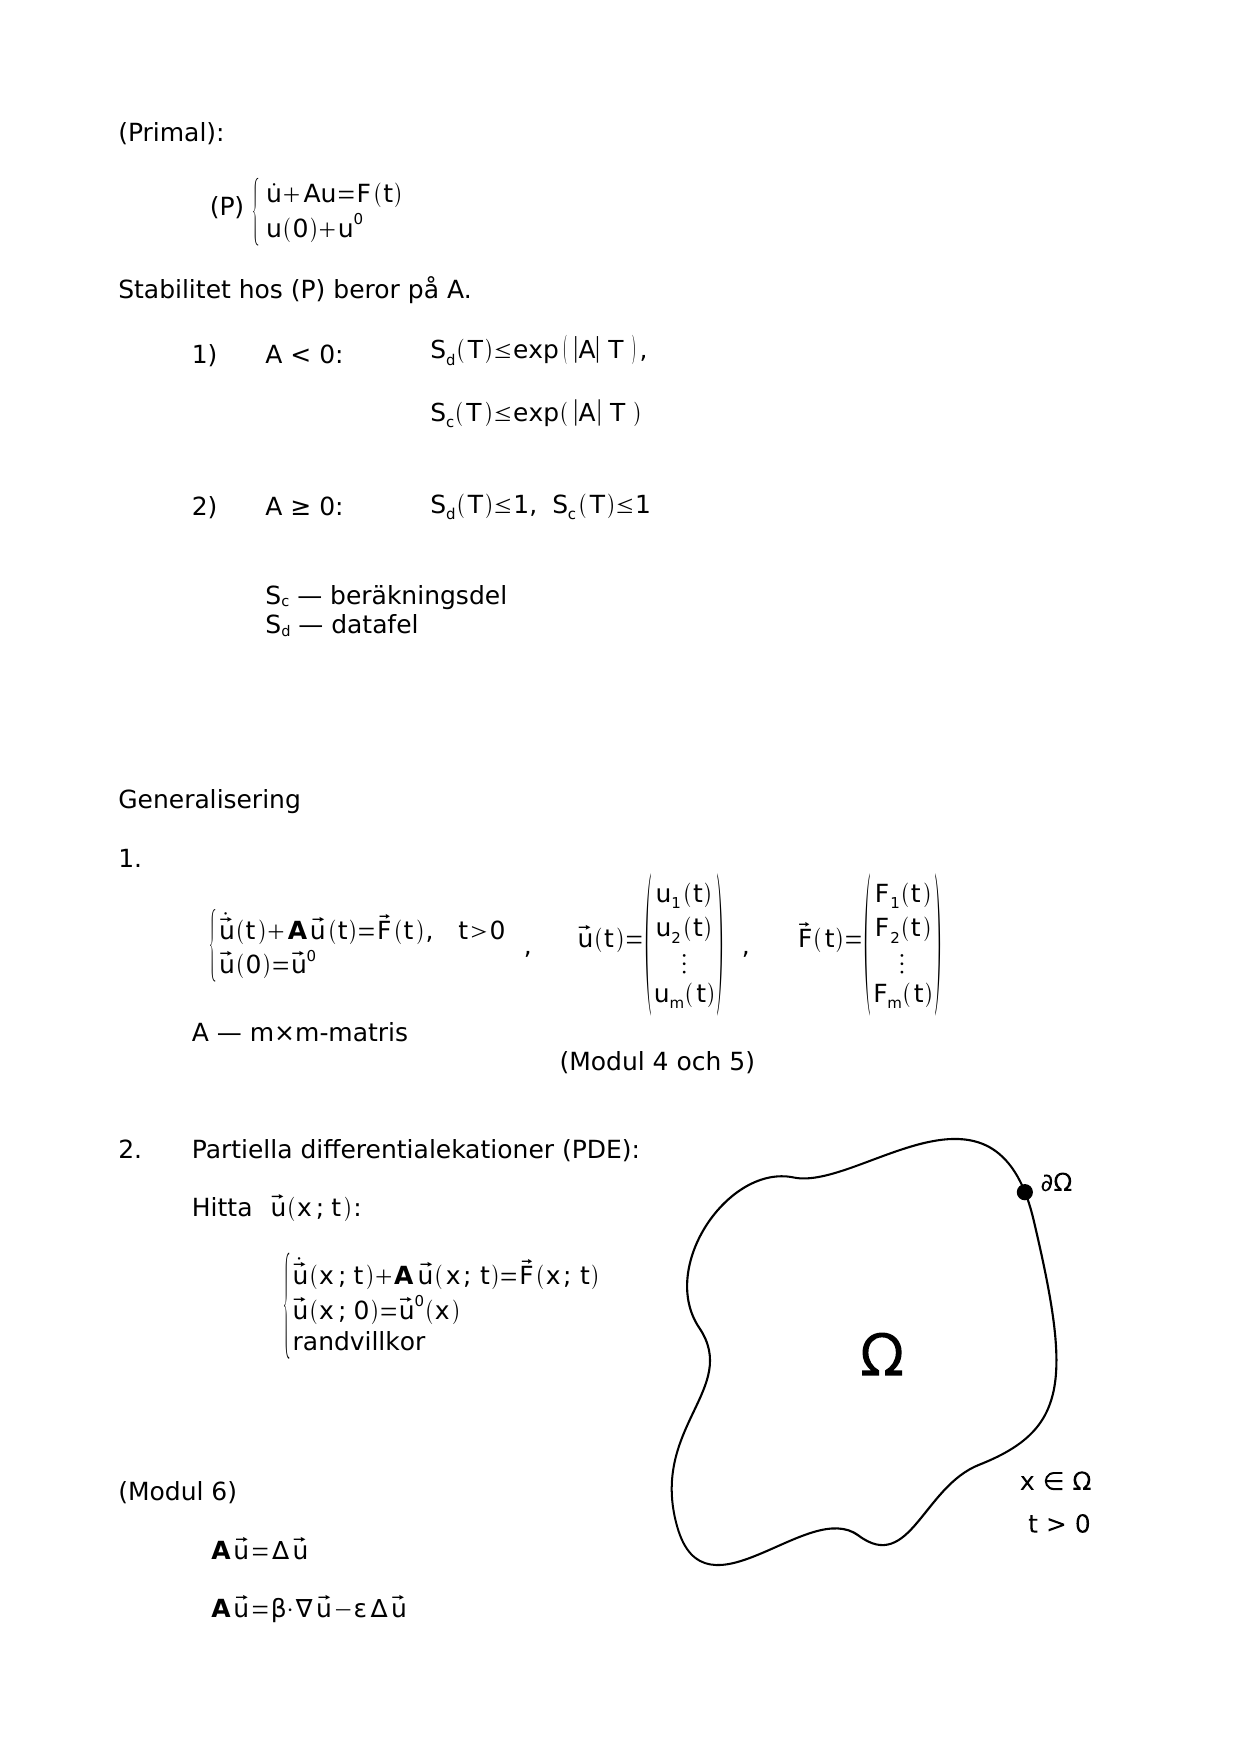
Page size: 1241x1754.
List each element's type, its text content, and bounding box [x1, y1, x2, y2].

text [933, 1477, 1122, 1507]
text Generalisering [118, 785, 1122, 814]
text 2. Partiella differentialekationer (PDE): [118, 1135, 1122, 1164]
text [1030, 1193, 1122, 1223]
text (Modul 4 och 5) [118, 1048, 1122, 1077]
text 1) A < 0: [118, 334, 1122, 369]
text (Modul 6) [118, 1477, 671, 1507]
text Sc — beräkningsdel [118, 581, 1122, 610]
text Sd — datafel [118, 610, 1122, 639]
text , , [118, 873, 1122, 1018]
text 2) A ≥ 0: [118, 490, 1122, 523]
text 1. [118, 844, 1122, 873]
text Stabilitet hos (P) beror på A. [118, 276, 1122, 305]
text A — m×m-matris [118, 1018, 1122, 1048]
text (Primal): [118, 118, 1122, 147]
text [710, 1193, 1032, 1223]
text Hitta [118, 1193, 733, 1223]
text [673, 1477, 955, 1507]
